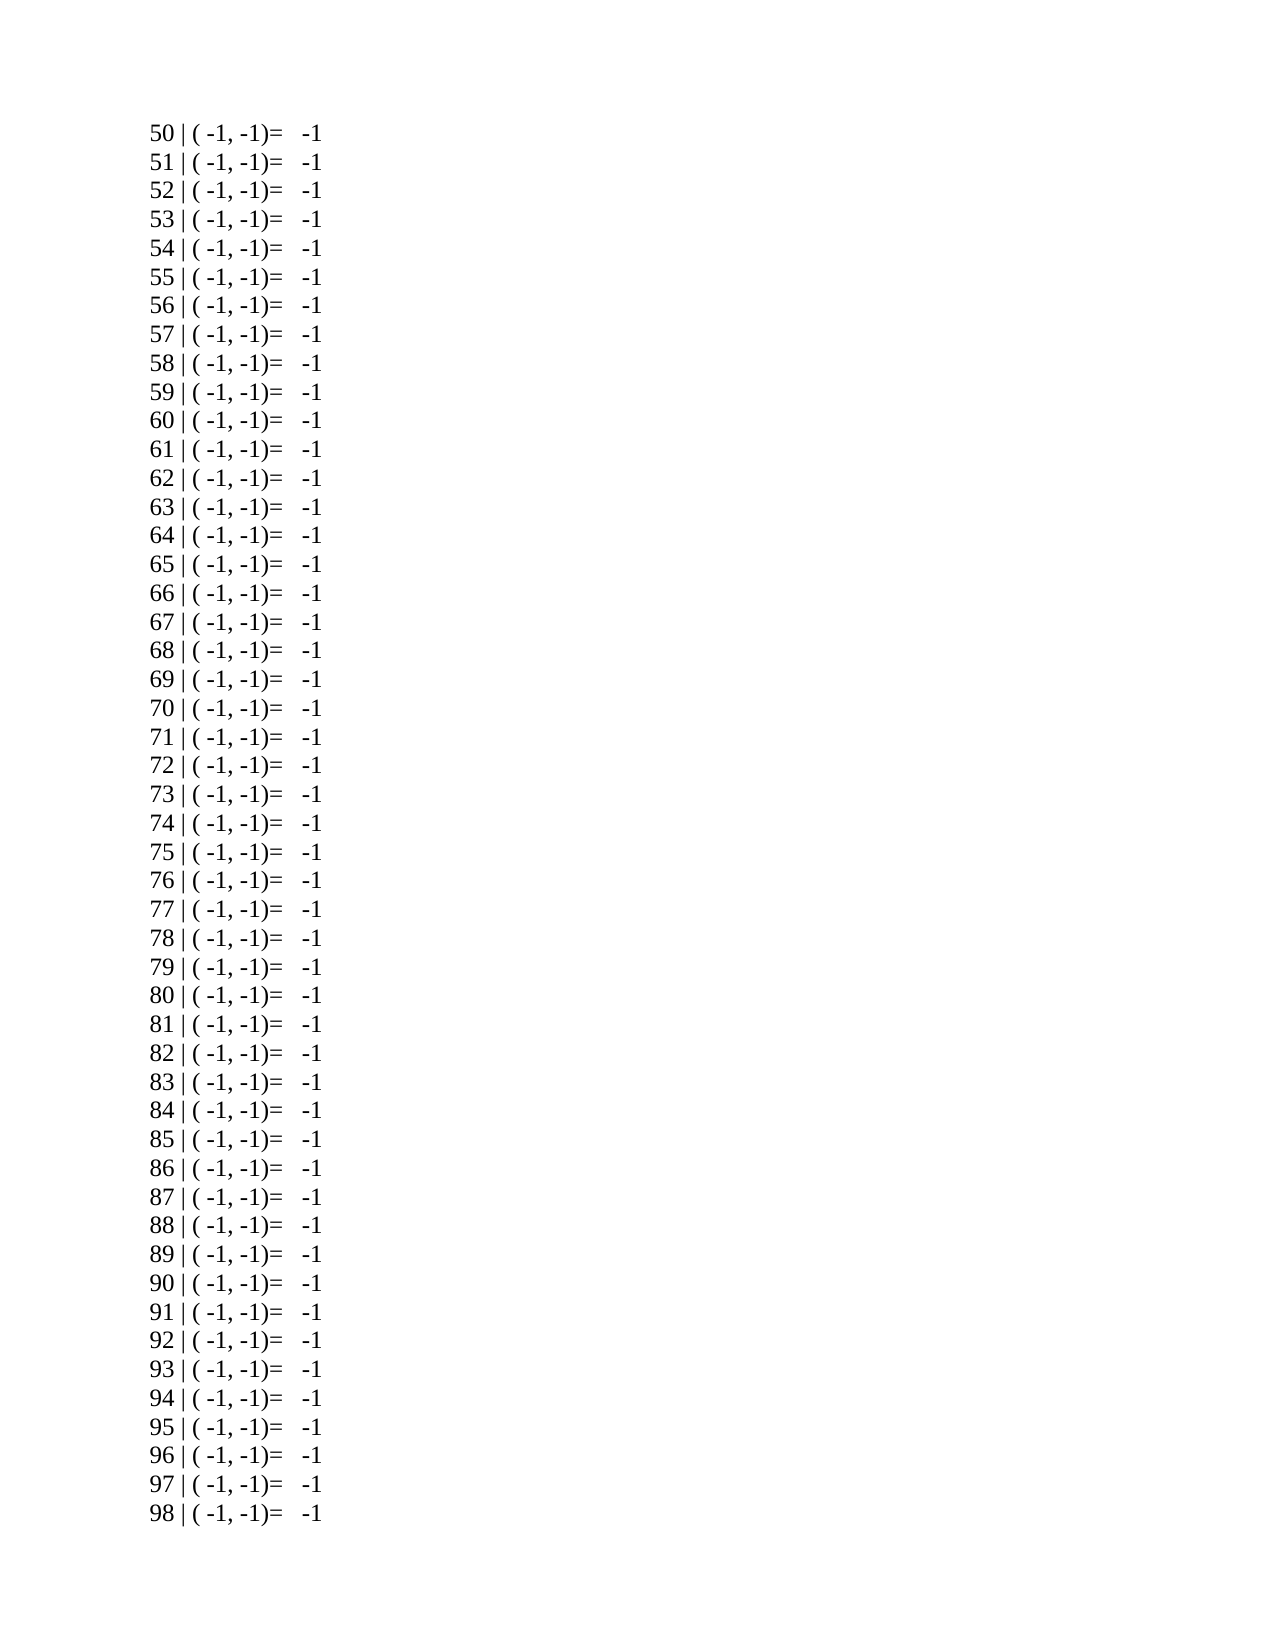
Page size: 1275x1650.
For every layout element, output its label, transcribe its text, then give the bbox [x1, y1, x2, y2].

text 84 | ( -1, -1)= -1 [118, 1096, 1157, 1124]
text 90 | ( -1, -1)= -1 [118, 1268, 1157, 1297]
text 67 | ( -1, -1)= -1 [118, 607, 1157, 636]
text 95 | ( -1, -1)= -1 [118, 1412, 1157, 1441]
text 72 | ( -1, -1)= -1 [118, 751, 1157, 779]
text 81 | ( -1, -1)= -1 [118, 1009, 1157, 1038]
text 59 | ( -1, -1)= -1 [118, 377, 1157, 406]
text 66 | ( -1, -1)= -1 [118, 578, 1157, 607]
text 96 | ( -1, -1)= -1 [118, 1441, 1157, 1469]
text 93 | ( -1, -1)= -1 [118, 1354, 1157, 1383]
text 78 | ( -1, -1)= -1 [118, 923, 1157, 952]
text 52 | ( -1, -1)= -1 [118, 176, 1157, 204]
text 85 | ( -1, -1)= -1 [118, 1124, 1157, 1153]
text 87 | ( -1, -1)= -1 [118, 1182, 1157, 1211]
text 82 | ( -1, -1)= -1 [118, 1038, 1157, 1067]
text 74 | ( -1, -1)= -1 [118, 808, 1157, 837]
text 56 | ( -1, -1)= -1 [118, 291, 1157, 319]
text 58 | ( -1, -1)= -1 [118, 348, 1157, 377]
text 97 | ( -1, -1)= -1 [118, 1469, 1157, 1498]
text 89 | ( -1, -1)= -1 [118, 1239, 1157, 1268]
text 98 | ( -1, -1)= -1 [118, 1498, 1157, 1527]
text 77 | ( -1, -1)= -1 [118, 894, 1157, 923]
text 73 | ( -1, -1)= -1 [118, 779, 1157, 808]
text 68 | ( -1, -1)= -1 [118, 636, 1157, 664]
text 88 | ( -1, -1)= -1 [118, 1211, 1157, 1239]
text 53 | ( -1, -1)= -1 [118, 204, 1157, 233]
text 69 | ( -1, -1)= -1 [118, 664, 1157, 693]
text 63 | ( -1, -1)= -1 [118, 492, 1157, 521]
text 94 | ( -1, -1)= -1 [118, 1383, 1157, 1412]
text 80 | ( -1, -1)= -1 [118, 981, 1157, 1009]
text 71 | ( -1, -1)= -1 [118, 722, 1157, 751]
text 50 | ( -1, -1)= -1 [118, 118, 1157, 147]
text 83 | ( -1, -1)= -1 [118, 1067, 1157, 1096]
text 86 | ( -1, -1)= -1 [118, 1153, 1157, 1182]
text 79 | ( -1, -1)= -1 [118, 952, 1157, 981]
text 61 | ( -1, -1)= -1 [118, 434, 1157, 463]
text 76 | ( -1, -1)= -1 [118, 866, 1157, 894]
text 51 | ( -1, -1)= -1 [118, 147, 1157, 176]
text 60 | ( -1, -1)= -1 [118, 406, 1157, 434]
text 92 | ( -1, -1)= -1 [118, 1326, 1157, 1354]
text 55 | ( -1, -1)= -1 [118, 262, 1157, 291]
text 57 | ( -1, -1)= -1 [118, 319, 1157, 348]
text 75 | ( -1, -1)= -1 [118, 837, 1157, 866]
text 62 | ( -1, -1)= -1 [118, 463, 1157, 492]
text 54 | ( -1, -1)= -1 [118, 233, 1157, 262]
text 64 | ( -1, -1)= -1 [118, 521, 1157, 549]
text 70 | ( -1, -1)= -1 [118, 693, 1157, 722]
text 91 | ( -1, -1)= -1 [118, 1297, 1157, 1326]
text 65 | ( -1, -1)= -1 [118, 549, 1157, 578]
